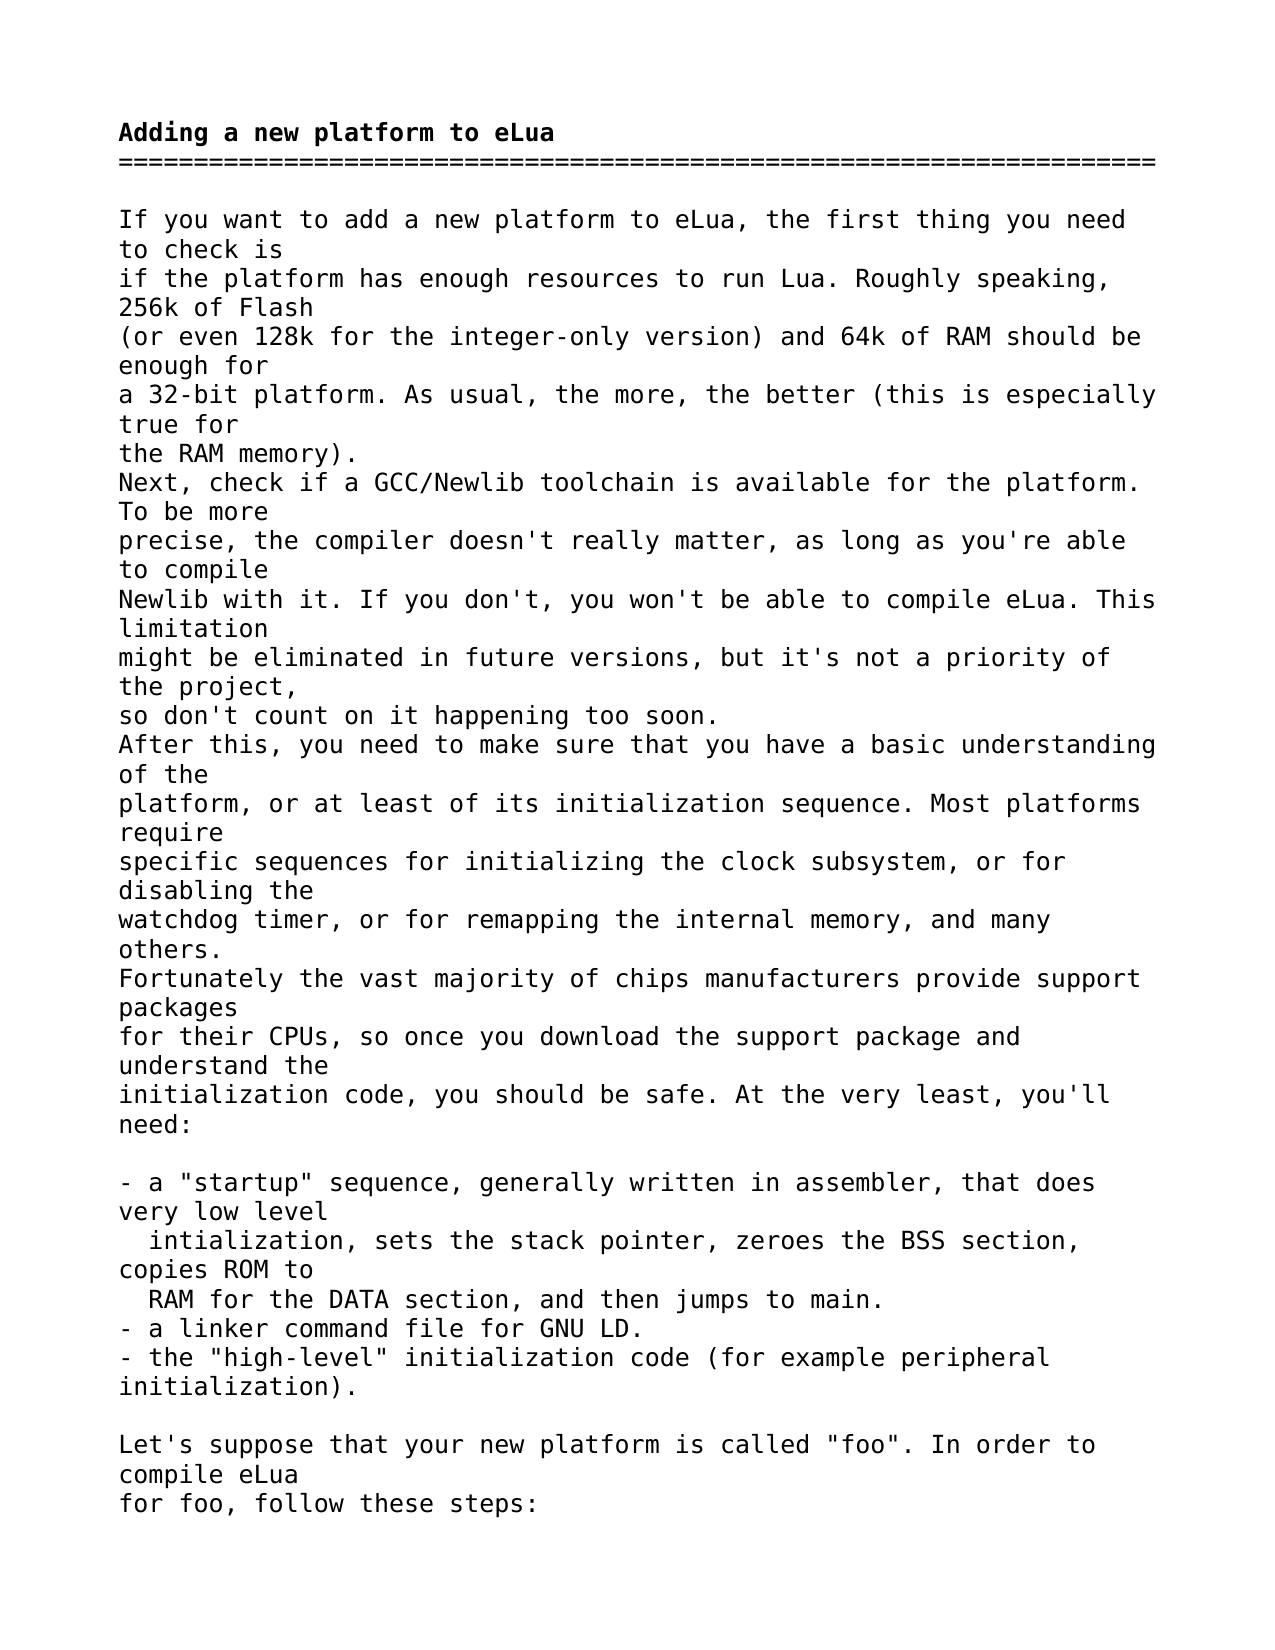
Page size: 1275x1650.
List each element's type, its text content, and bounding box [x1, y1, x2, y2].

text intialization, sets the stack pointer, zeroes the BSS section, copies ROM to [118, 1226, 1157, 1285]
text platform, or at least of its initialization sequence. Most platforms require [118, 789, 1157, 847]
text Next, check if a GCC/Newlib toolchain is available for the platform. To be more [118, 468, 1157, 526]
text for foo, follow these steps: [118, 1489, 1157, 1518]
text initialization code, you should be safe. At the very least, you'll need: [118, 1081, 1157, 1139]
text - a "startup" sequence, generally written in assembler, that does very low level [118, 1168, 1157, 1226]
text for their CPUs, so once you download the support package and understand the [118, 1022, 1157, 1081]
text - the "high-level" initialization code (for example peripheral initialization). [118, 1343, 1157, 1401]
text If you want to add a new platform to eLua, the first thing you need to check is [118, 206, 1157, 264]
text watchdog timer, or for remapping the internal memory, and many others. [118, 906, 1157, 964]
text so don't count on it happening too soon. [118, 701, 1157, 731]
text a 32-bit platform. As usual, the more, the better (this is especially true for [118, 381, 1157, 439]
text precise, the compiler doesn't really matter, as long as you're able to compile [118, 526, 1157, 585]
text - a linker command file for GNU LD. [118, 1314, 1157, 1343]
text ===================================================================== [118, 147, 1157, 176]
text After this, you need to make sure that you have a basic understanding of the [118, 731, 1157, 789]
text Let's suppose that your new platform is called "foo". In order to compile eLua [118, 1431, 1157, 1489]
text Adding a new platform to eLua [118, 118, 1157, 147]
text Fortunately the vast majority of chips manufacturers provide support packages [118, 964, 1157, 1022]
text (or even 128k for the integer-only version) and 64k of RAM should be enough for [118, 322, 1157, 381]
text if the platform has enough resources to run Lua. Roughly speaking, 256k of Flash [118, 264, 1157, 322]
text RAM for the DATA section, and then jumps to main. [118, 1285, 1157, 1314]
text might be eliminated in future versions, but it's not a priority of the project, [118, 643, 1157, 701]
text the RAM memory). [118, 439, 1157, 468]
text Newlib with it. If you don't, you won't be able to compile eLua. This limitation [118, 585, 1157, 643]
text specific sequences for initializing the clock subsystem, or for disabling the [118, 847, 1157, 906]
